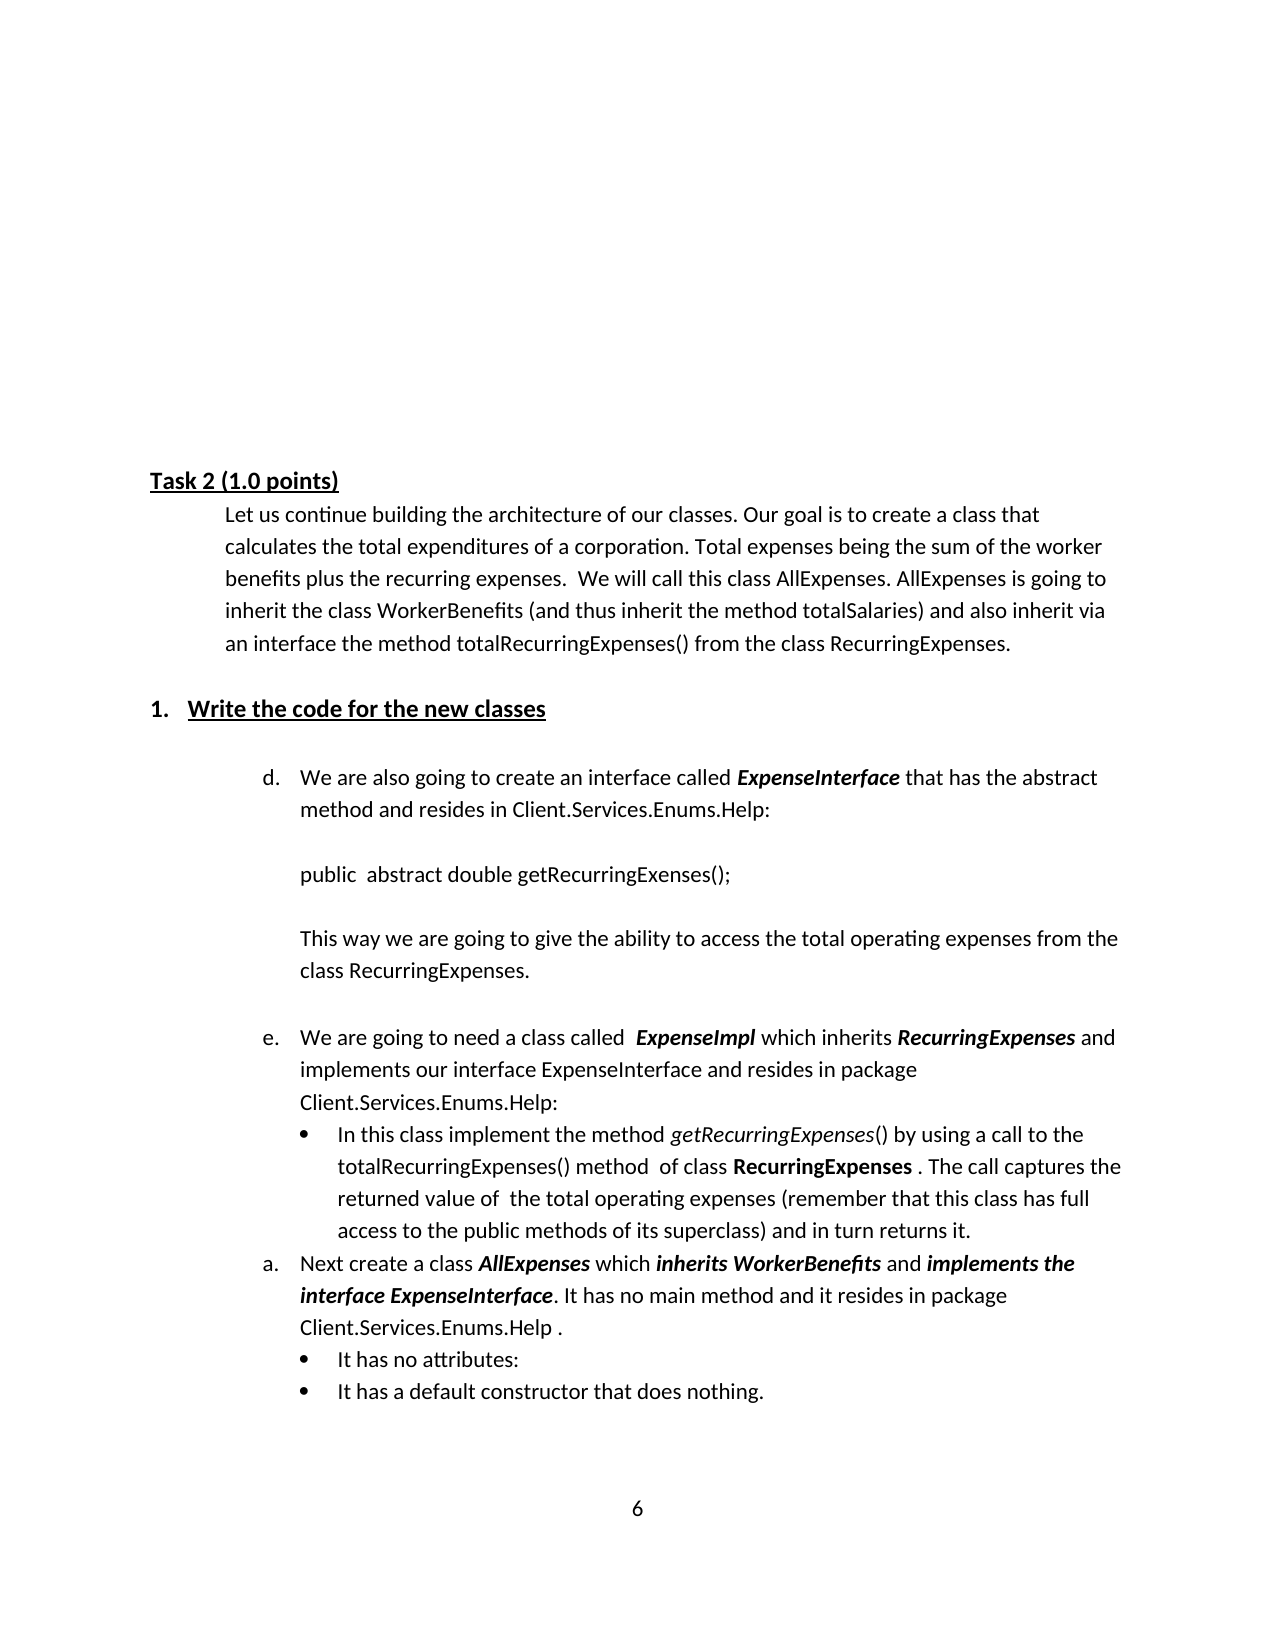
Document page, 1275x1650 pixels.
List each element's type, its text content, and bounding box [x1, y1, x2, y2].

list This way we are going to give the ability to access the total operating expenses from the class RecurringExpenses. [300, 924, 1125, 984]
list Let us continue building the architecture of our classes. Our goal is to create a class that calculates the total expenditures of a corporation. Total expenses being the sum of the worker benefits plus the recurring expenses. We will call this class AllExpenses. AllExpenses is going to inherit the class WorkerBenefits (and thus inherit the method totalSalaries) and also inherit via an interface the method totalRecurringExpenses() from the class RecurringExpenses. [225, 500, 1125, 657]
list Task 2 (1.0 points) [150, 465, 1125, 496]
list It has no attributes: [300, 1345, 1125, 1373]
list In this class implement the method getRecurringExpenses() by using a call to the totalRecurringExpenses() method of class RecurringExpenses . The call captures the returned value of the total operating expenses (remember that this class has full access to the public methods of its superclass) and in turn returns it. [300, 1120, 1125, 1244]
list public abstract double getRecurringExenses(); [300, 860, 1125, 888]
list It has a default constructor that does nothing. [300, 1377, 1125, 1406]
list Next create a class AllExpenses which inherits WorkerBenefits and implements the interface ExpenseInterface. It has no main method and it resides in package Client.Services.Enums.Help . [262, 1249, 1125, 1341]
list Write the code for the new classes [150, 693, 1125, 724]
list We are also going to create an interface called ExpenseInterface that has the abstract method and resides in Client.Services.Enums.Help: [262, 763, 1125, 823]
list We are going to need a class called ExpenseImpl which inherits RecurringExpenses and implements our interface ExpenseInterface and resides in package Client.Services.Enums.Help: [262, 1023, 1125, 1116]
